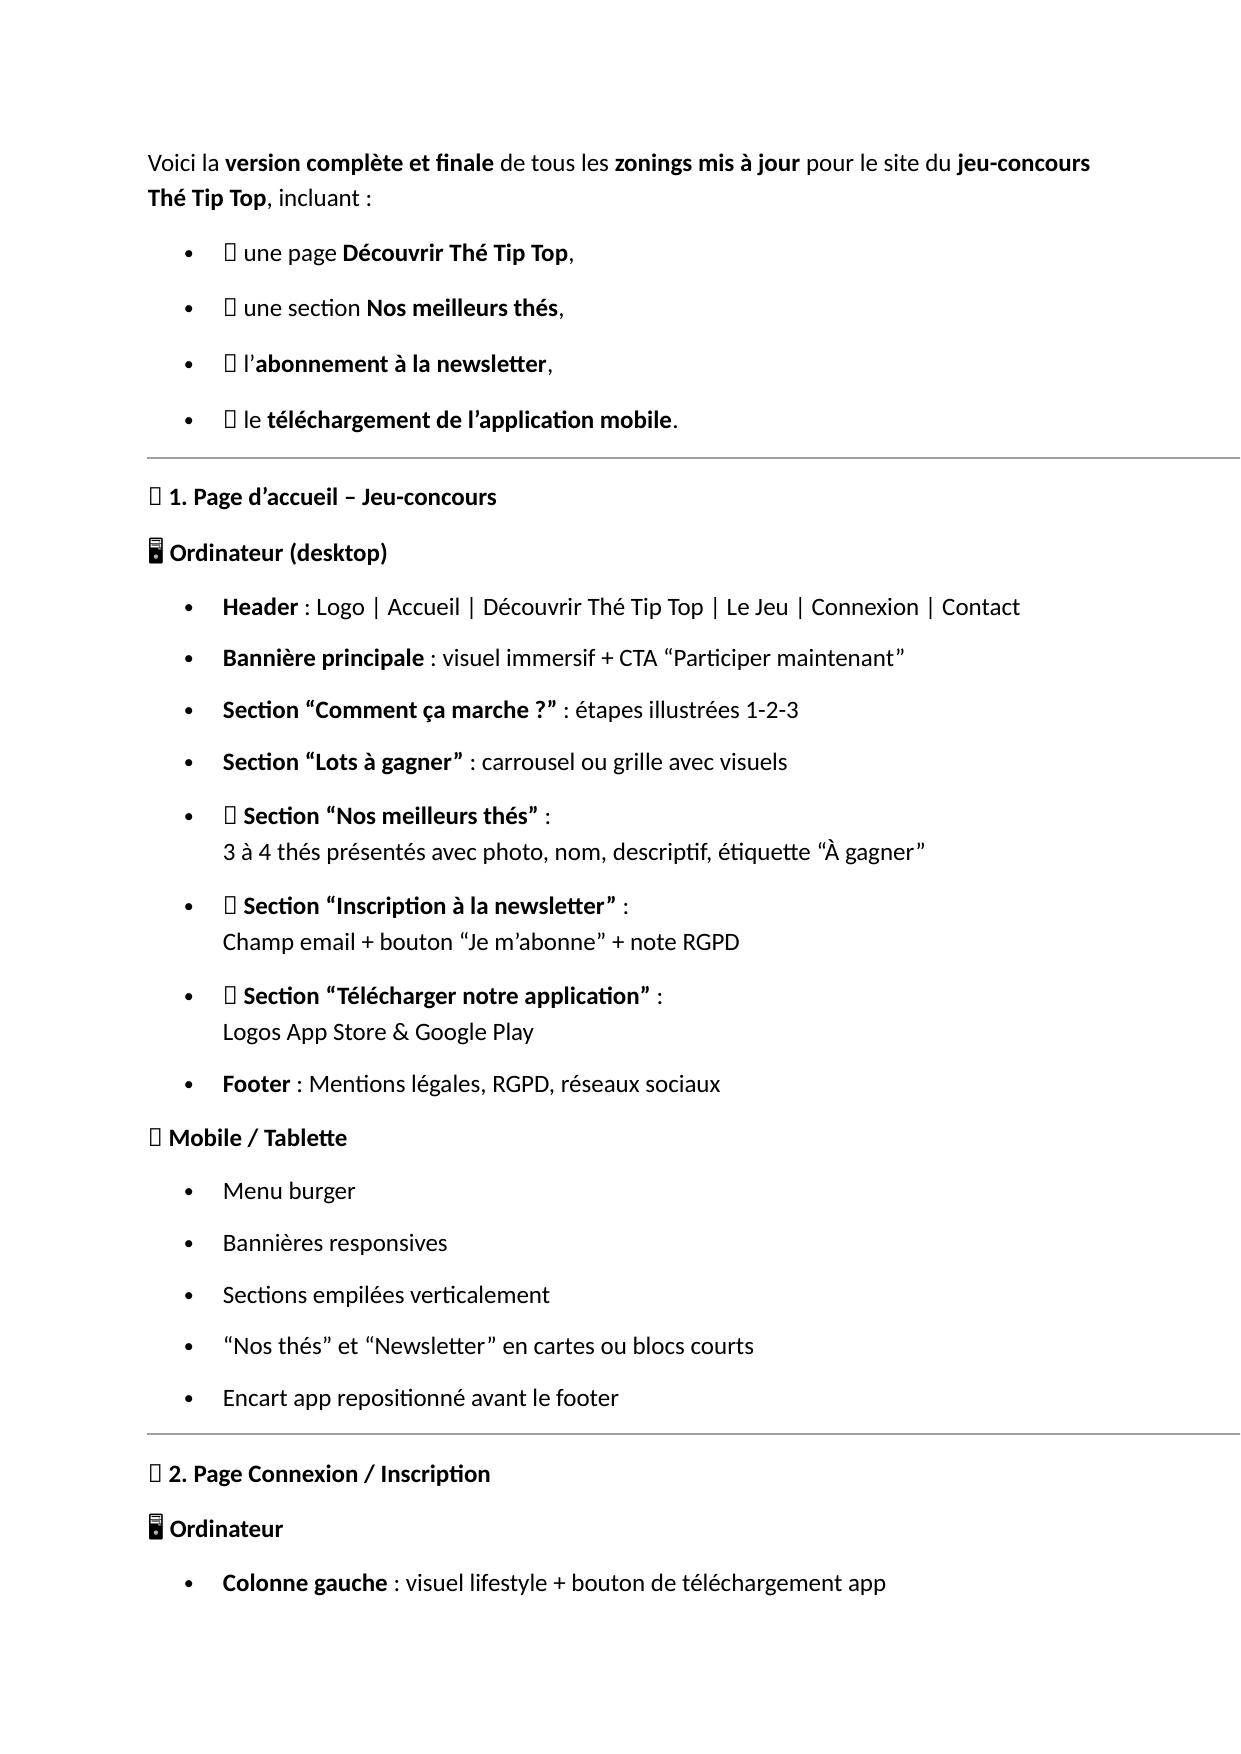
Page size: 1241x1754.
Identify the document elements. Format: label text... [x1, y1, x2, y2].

list ✅ l’abonnement à la newsletter, [185, 346, 1093, 380]
text 🖥️ Ordinateur (desktop) [148, 535, 1093, 569]
list Bannière principale : visuel immersif + CTA “Participer maintenant” [185, 642, 1093, 673]
list ✅ une page Découvrir Thé Tip Top, [185, 234, 1093, 268]
list ✅ Section “Télécharger notre application” : Logos App Store & Google Play [185, 978, 1093, 1047]
list Header : Logo | Accueil | Découvrir Thé Tip Top | Le Jeu | Connexion | Contact [185, 591, 1093, 621]
list “Nos thés” et “Newsletter” en cartes ou blocs courts [185, 1331, 1093, 1361]
list ✅ une section Nos meilleurs thés, [185, 290, 1093, 324]
text 📱 Mobile / Tablette [148, 1120, 1093, 1154]
list Menu burger [185, 1176, 1093, 1206]
list Section “Comment ça marche ?” : étapes illustrées 1-2-3 [185, 694, 1093, 724]
list Bannières responsives [185, 1227, 1093, 1258]
list Sections empilées verticalement [185, 1279, 1093, 1309]
list Colonne gauche : visuel lifestyle + bouton de téléchargement app [185, 1567, 1093, 1597]
list Footer : Mentions légales, RGPD, réseaux sociaux [185, 1068, 1093, 1098]
text 🔐 2. Page Connexion / Inscription [148, 1455, 1093, 1489]
list ✅ le téléchargement de l’application mobile. [185, 402, 1093, 436]
list ✅ Section “Nos meilleurs thés” : 3 à 4 thés présentés avec photo, nom, descriptif, étiquette “À gagner” [185, 797, 1093, 866]
list Section “Lots à gagner” : carrousel ou grille avec visuels [185, 746, 1093, 776]
list ✅ Section “Inscription à la newsletter” : Champ email + bouton “Je m’abonne” + note RGPD [185, 888, 1093, 957]
text 🧩 1. Page d’accueil – Jeu-concours [148, 479, 1093, 513]
list Encart app repositionné avant le footer [185, 1382, 1093, 1413]
text Voici la version complète et finale de tous les zonings mis à jour pour le site du jeu-concours Thé Tip Top, incluant : [148, 148, 1093, 213]
text 🖥️ Ordinateur [148, 1511, 1093, 1545]
